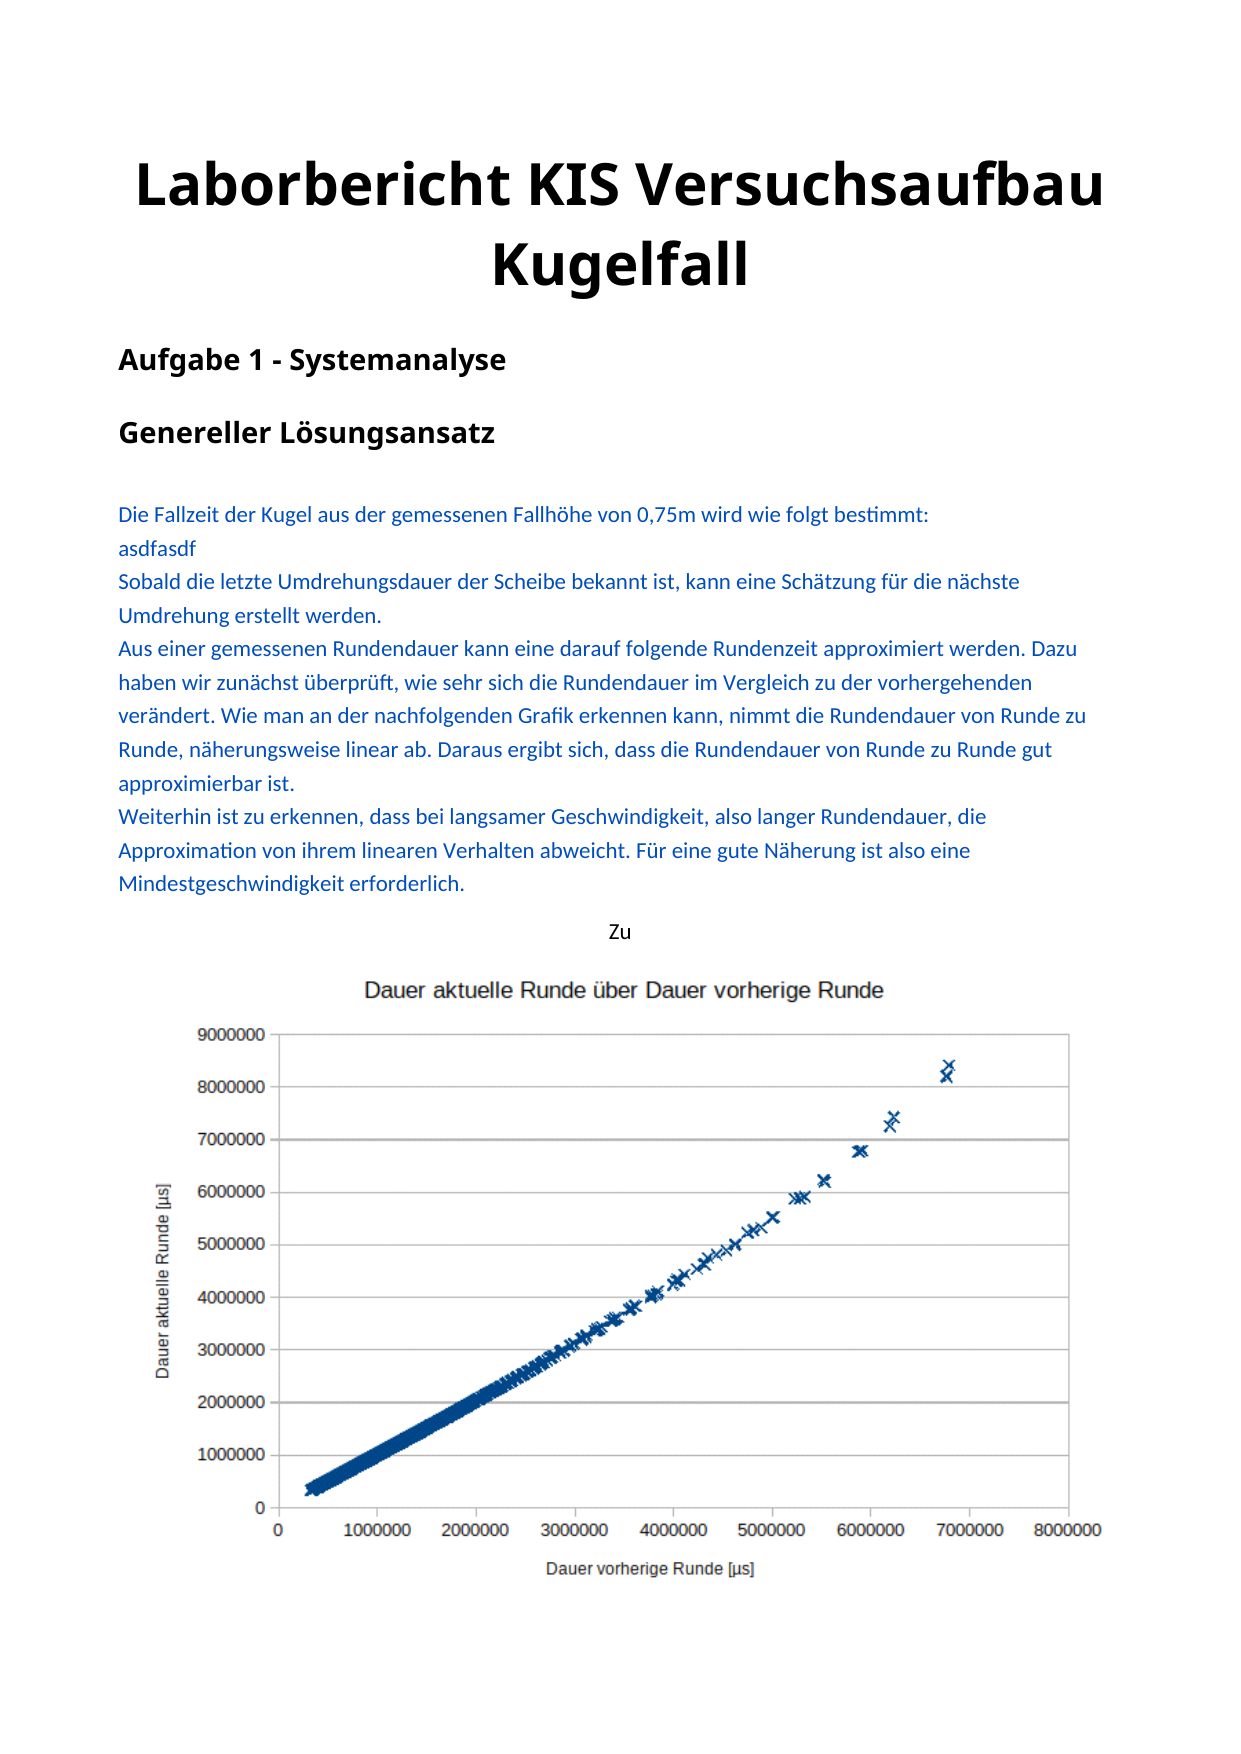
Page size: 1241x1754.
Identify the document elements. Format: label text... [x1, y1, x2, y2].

text Aufgabe 1 - Systemanalyse [118, 339, 1122, 379]
text Genereller Lösungsansatz [118, 413, 1122, 452]
text Zu [118, 917, 1122, 1604]
text Die Fallzeit der Kugel aus der gemessenen Fallhöhe von 0,75m wird wie folgt bestimmt: asdfasdf Sobald die letzte Umdrehungsdauer der Scheibe bekannt ist, kann eine Schätzung für die nächste Umdrehung erstellt werden. Aus einer gemessenen Rundendauer kann eine darauf folgende Rundenzeit approximiert werden. Dazu haben wir zunächst überprüft, wie sehr sich die Rundendauer im Vergleich zu der vorhergehenden verändert. Wie man an der nachfolgenden Grafik erkennen kann, nimmt die Rundendauer von Runde zu Runde, näherungsweise linear ab. Daraus ergibt sich, dass die Rundendauer von Runde zu Runde gut approximierbar ist. Weiterhin ist zu erkennen, dass bei langsamer Geschwindigkeit, also langer Rundendauer, die Approximation von ihrem linearen Verhalten abweicht. Für eine gute Näherung ist also eine Mindestgeschwindigkeit erforderlich. [118, 500, 1122, 897]
text Laborbericht KIS Versuchsaufbau Kugelfall [118, 143, 1122, 302]
